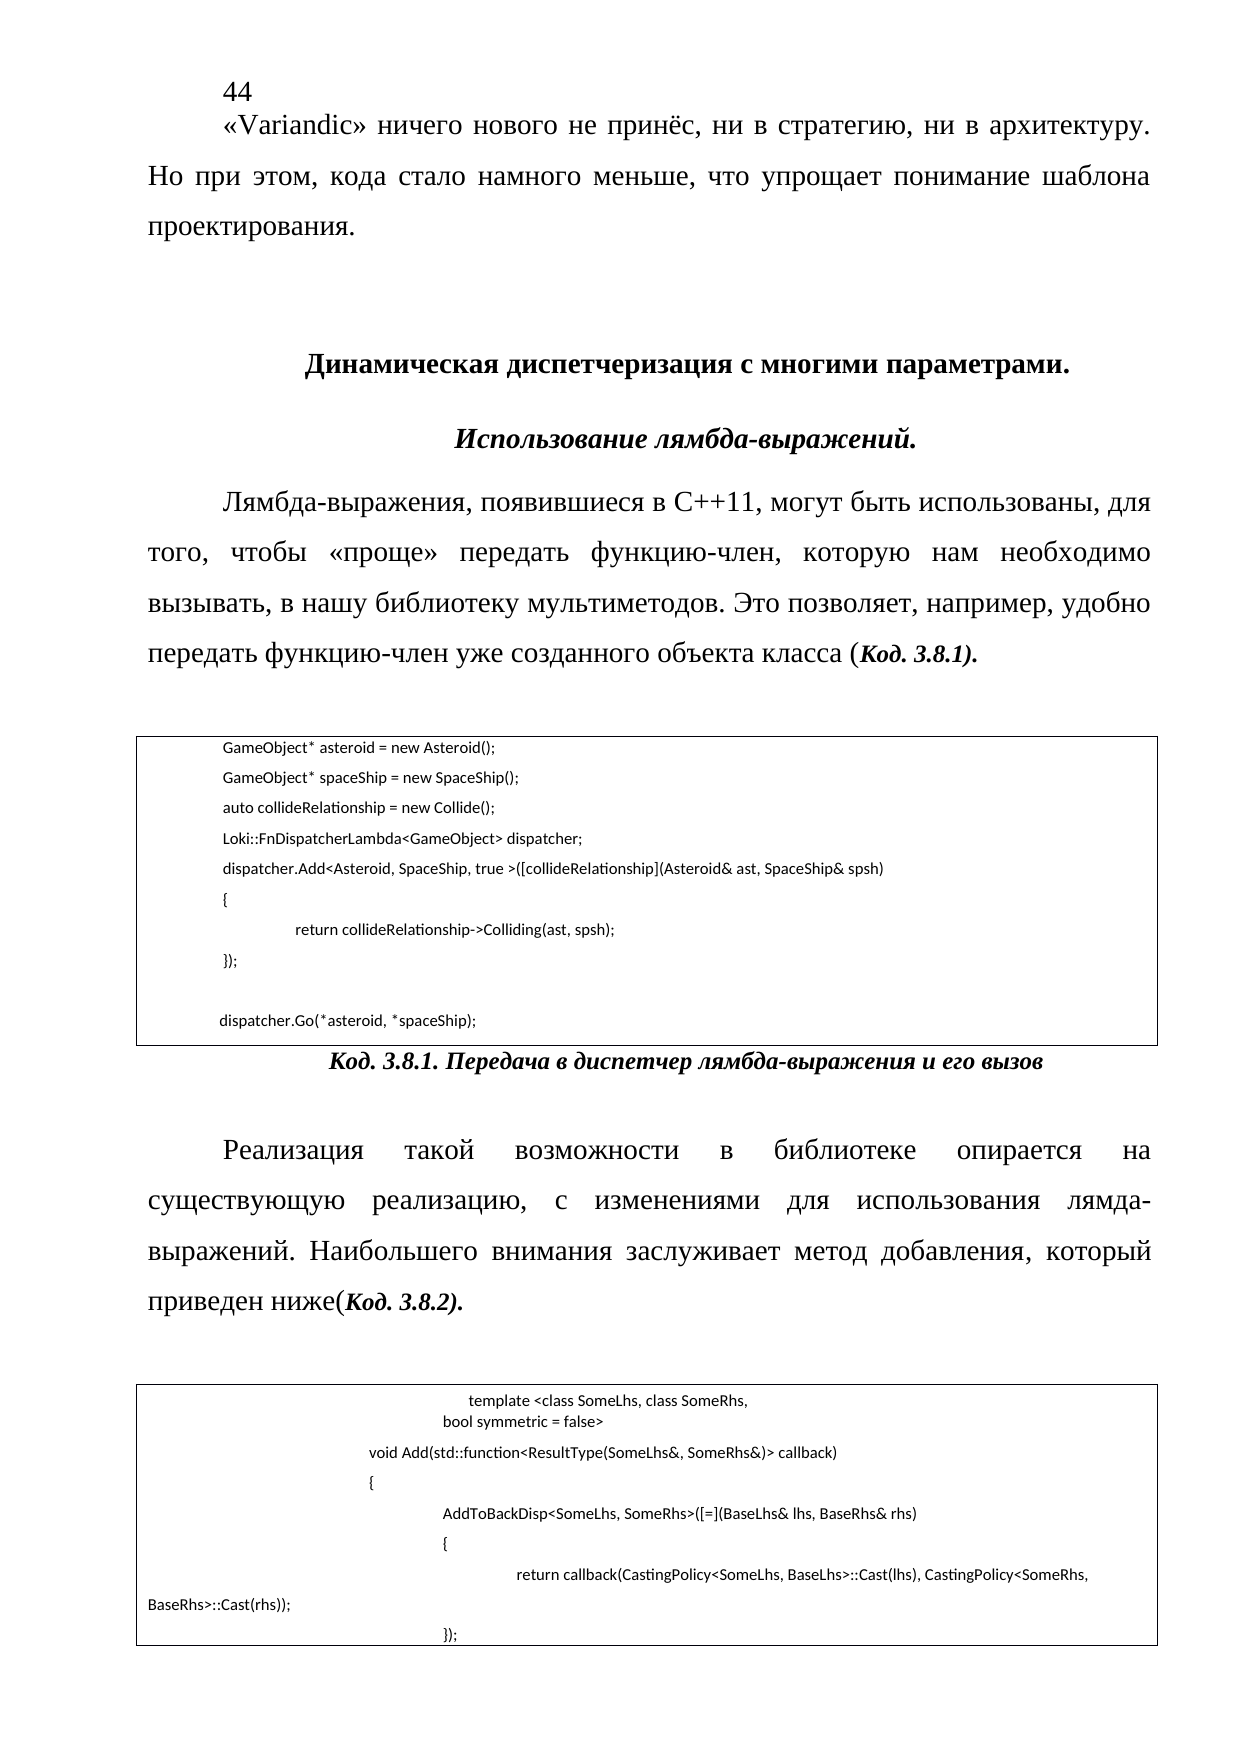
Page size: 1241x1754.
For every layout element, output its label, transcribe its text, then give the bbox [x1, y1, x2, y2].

subtitle Динамическая диспетчеризация с многими параметрами. [148, 346, 1152, 380]
text «Variandic» ничего нового не принёс, ни в стратегию, ни в архитектуру. Но при этом, кода стало намного меньше, что упрощает понимание шаблона проектирования. [148, 107, 1152, 242]
table_header template <class SomeLhs, class SomeRhs, bool symmetric = false> void Add(std::function<ResultType(SomeLhs&, SomeRhs&)> callback) { AddToBackDisp<SomeLhs, SomeRhs>([=](BaseLhs& lhs, BaseRhs& rhs) { return callback(CastingPolicy<SomeLhs, BaseLhs>::Cast(lhs), CastingPolicy<SomeRhs, BaseRhs>::Cast(rhs)); }); [137, 1385, 1157, 1645]
subtitle Использование лямбда-выражений. [148, 421, 1152, 455]
text Код. 3.8.1. Передача в диспетчер лямбда-выражения и его вызов [148, 1046, 1152, 1075]
text Реализация такой возможности в библиотеке опирается на существующую реализацию, c изменениями для использования лямда-выражений. Наибольшего внимания заслуживает метод добавления, который приведен ниже(Код. 3.8.2). [148, 1132, 1152, 1317]
table_header GameObject* asteroid = new Asteroid(); GameObject* spaceShip = new SpaceShip(); auto collideRelationship = new Collide(); Loki::FnDispatcherLambda<GameObject> dispatcher; dispatcher.Add<Asteroid, SpaceShip, true >([collideRelationship](Asteroid& ast, SpaceShip& spsh) { return collideRelationship->Colliding(ast, spsh); }); dispatcher.Go(*asteroid, *spaceShip); [137, 737, 1157, 1045]
text Лямбда-выражения, появившиеся в С++11, могут быть использованы, для того, чтобы «проще» передать функцию-член, которую нам необходимо вызывать, в нашу библиотеку мультиметодов. Это позволяет, например, удобно передать функцию-член уже созданного объекта класса (Код. 3.8.1). [148, 484, 1152, 669]
